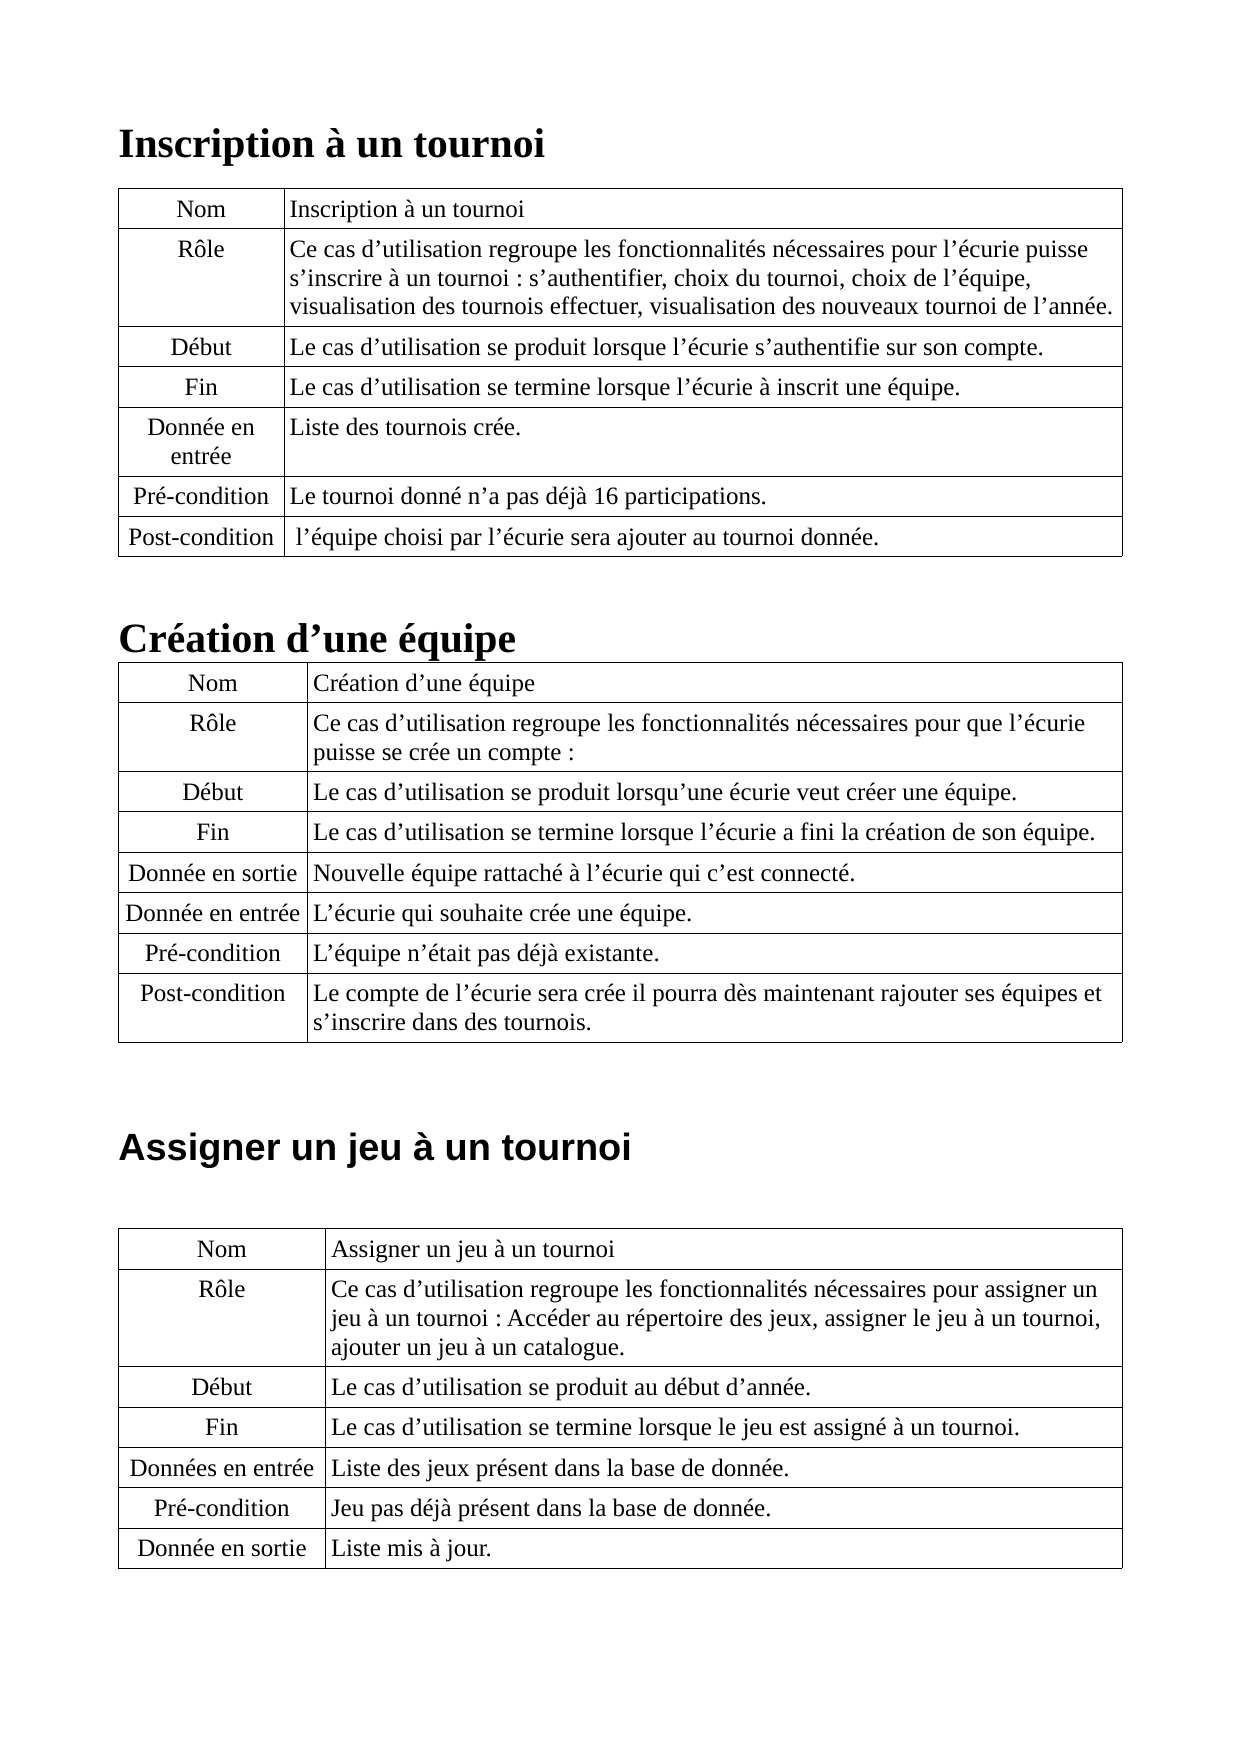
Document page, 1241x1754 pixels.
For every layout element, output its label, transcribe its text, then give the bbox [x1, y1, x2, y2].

table_cell Donnée en sortie [119, 1529, 325, 1568]
table_cell Le cas d’utilisation se termine lorsque le jeu est assigné à un tournoi. [326, 1408, 1122, 1447]
text Création d’une équipe [118, 614, 1122, 662]
table_cell Fin [119, 812, 307, 852]
table_cell Début [119, 327, 284, 366]
table_cell Le compte de l’écurie sera crée il pourra dès maintenant rajouter ses équipes et s’inscrire dans des tournois. [308, 974, 1122, 1042]
table_cell Le cas d’utilisation se termine lorsque l’écurie à inscrit une équipe. [285, 367, 1122, 407]
table_cell Post-condition [119, 974, 307, 1042]
table_cell Post-condition [119, 517, 284, 556]
table_cell Donnée en entrée [119, 893, 307, 932]
table_cell Donnée en sortie [119, 853, 307, 892]
table_cell Liste des jeux présent dans la base de donnée. [326, 1448, 1122, 1487]
table_cell L’équipe n’était pas déjà existante. [308, 934, 1122, 973]
table_cell Jeu pas déjà présent dans la base de donnée. [326, 1488, 1122, 1527]
table_header Nom [119, 1229, 325, 1268]
table_cell Le cas d’utilisation se produit au début d’année. [326, 1367, 1122, 1407]
table_cell Début [119, 1367, 325, 1407]
table_cell Liste mis à jour. [326, 1529, 1122, 1568]
table_cell Le cas d’utilisation se produit lorsque l’écurie s’authentifie sur son compte. [285, 327, 1122, 366]
table_cell Pré-condition [119, 477, 284, 516]
text Inscription à un tournoi [118, 118, 1122, 166]
table_cell Données en entrée [119, 1448, 325, 1487]
table_cell Début [119, 772, 307, 811]
table_cell Le cas d’utilisation se produit lorsqu’une écurie veut créer une équipe. [308, 772, 1122, 811]
table_header Création d’une équipe [308, 663, 1122, 702]
table_cell Le cas d’utilisation se termine lorsque l’écurie a fini la création de son équipe. [308, 812, 1122, 852]
table_cell Fin [119, 367, 284, 407]
table_header Inscription à un tournoi [285, 189, 1122, 228]
table_cell Rôle [119, 703, 307, 771]
table_cell Donnée en entrée [119, 408, 284, 476]
table_cell Ce cas d’utilisation regroupe les fonctionnalités nécessaires pour l’écurie puisse s’inscrire à un tournoi : s’authentifier, choix du tournoi, choix de l’équipe, visualisation des tournois effectuer, visualisation des nouveaux tournoi de l’année. [285, 229, 1122, 326]
table_cell Rôle [119, 1270, 325, 1366]
table_cell Pré-condition [119, 1488, 325, 1527]
table_cell Ce cas d’utilisation regroupe les fonctionnalités nécessaires pour que l’écurie puisse se crée un compte : [308, 703, 1122, 771]
table_cell Liste des tournois crée. [285, 408, 1122, 476]
subtitle Assigner un jeu à un tournoi [118, 1124, 1122, 1168]
table_header Nom [119, 663, 307, 702]
table_cell Rôle [119, 229, 284, 326]
table_cell Fin [119, 1408, 325, 1447]
table_cell Nouvelle équipe rattaché à l’écurie qui c’est connecté. [308, 853, 1122, 892]
table_header Nom [119, 189, 284, 228]
table_cell Le tournoi donné n’a pas déjà 16 participations. [285, 477, 1122, 516]
table_header Assigner un jeu à un tournoi [326, 1229, 1122, 1268]
table_cell L’écurie qui souhaite crée une équipe. [308, 893, 1122, 932]
table_cell l’équipe choisi par l’écurie sera ajouter au tournoi donnée. [285, 517, 1122, 556]
table_cell Ce cas d’utilisation regroupe les fonctionnalités nécessaires pour assigner un jeu à un tournoi : Accéder au répertoire des jeux, assigner le jeu à un tournoi, ajouter un jeu à un catalogue. [326, 1270, 1122, 1366]
table_cell Pré-condition [119, 934, 307, 973]
